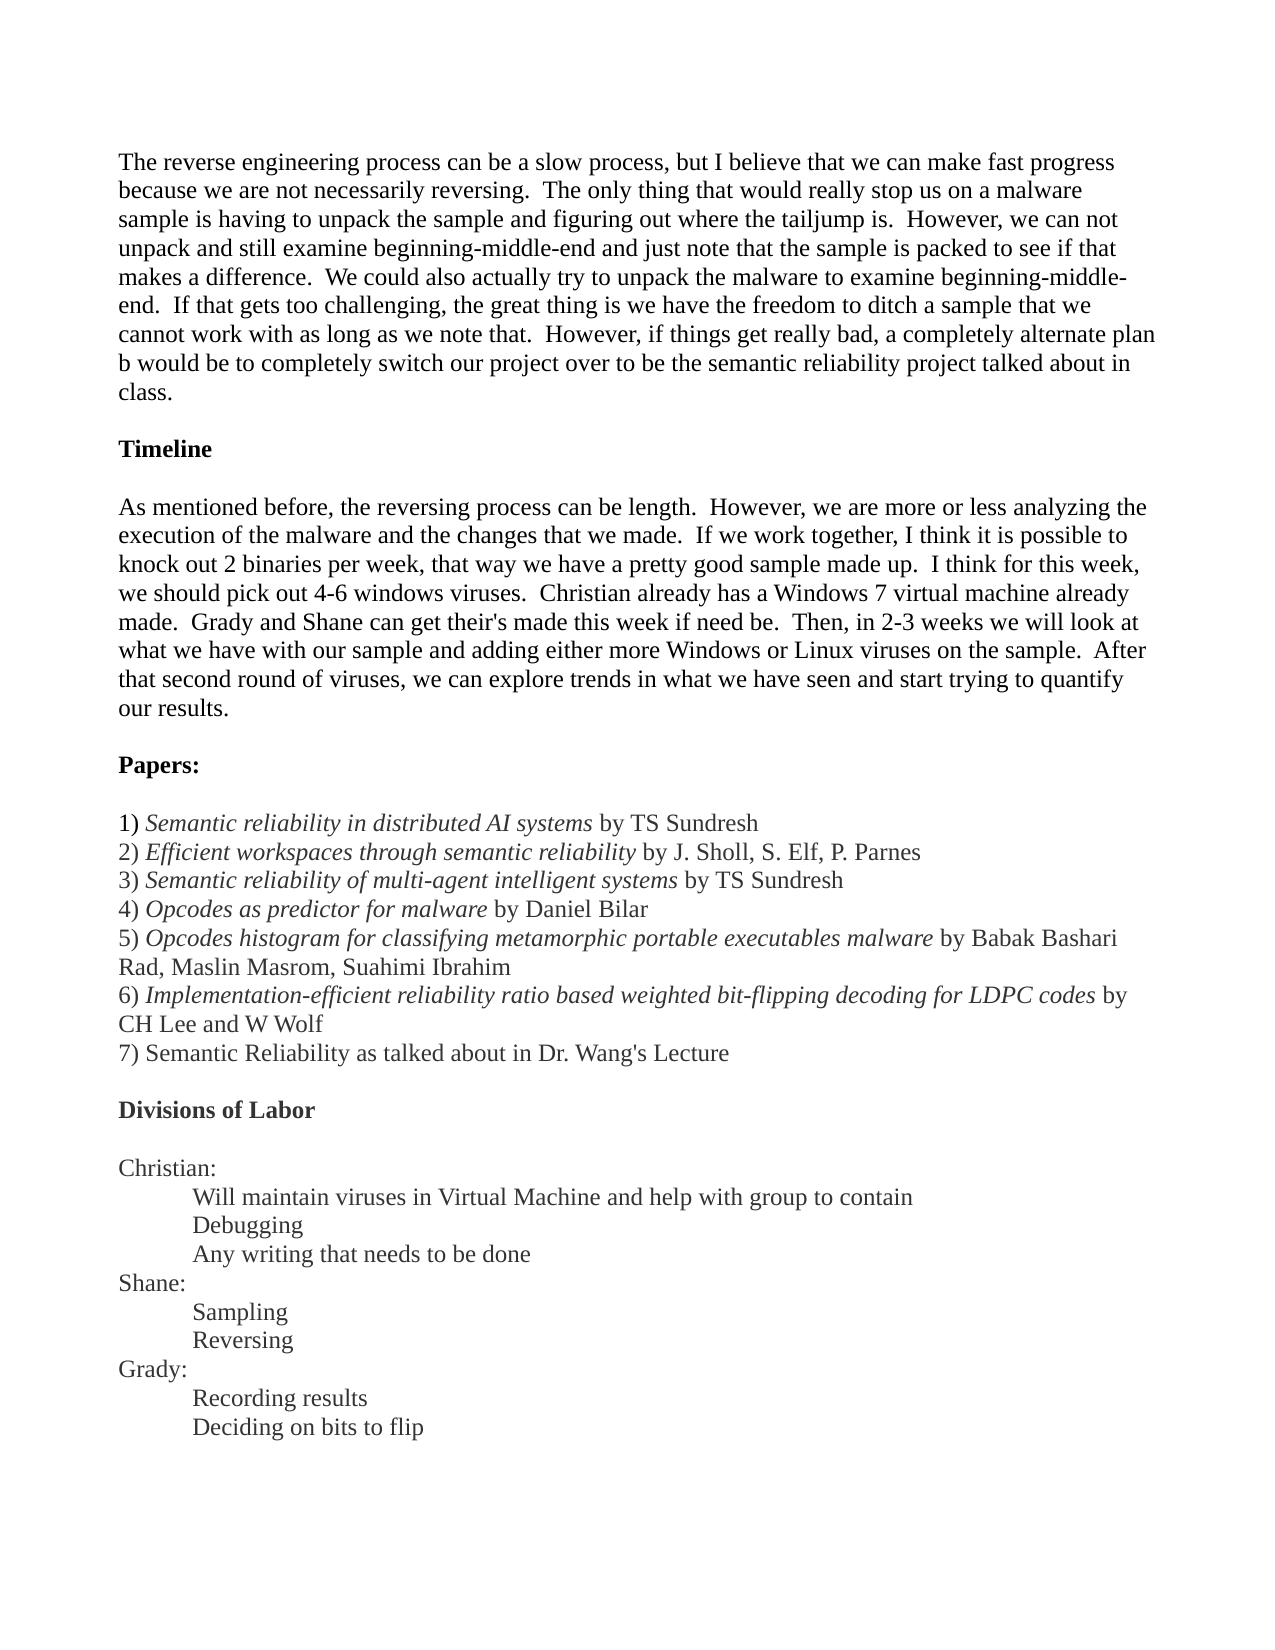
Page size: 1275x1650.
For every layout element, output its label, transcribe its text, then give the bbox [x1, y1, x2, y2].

text 4) Opcodes as predictor for malware by Daniel Bilar [118, 894, 1157, 923]
text Recording results [118, 1383, 1157, 1412]
text Any writing that needs to be done [118, 1239, 1157, 1268]
text Shane: [118, 1268, 1157, 1297]
text 1) Semantic reliability in distributed AI systems by TS Sundresh [118, 808, 1157, 837]
text The reverse engineering process can be a slow process, but I believe that we can make fast progress because we are not necessarily reversing. The only thing that would really stop us on a malware sample is having to unpack the sample and figuring out where the tailjump is. However, we can not unpack and still examine beginning-middle-end and just note that the sample is packed to see if that makes a difference. We could also actually try to unpack the malware to examine beginning-middle-end. If that gets too challenging, the great thing is we have the freedom to ditch a sample that we cannot work with as long as we note that. However, if things get really bad, a completely alternate plan b would be to completely switch our project over to be the semantic reliability project talked about in class. [118, 147, 1157, 406]
text Timeline [118, 434, 1157, 463]
text Grady: [118, 1354, 1157, 1383]
text Sampling [118, 1297, 1157, 1326]
text 5) Opcodes histogram for classifying metamorphic portable executables malware by Babak Bashari Rad, Maslin Masrom, Suahimi Ibrahim [118, 923, 1157, 981]
text Christian: [118, 1153, 1157, 1182]
text Reversing [118, 1326, 1157, 1354]
text Deciding on bits to flip [118, 1412, 1157, 1441]
text Debugging [118, 1211, 1157, 1239]
text As mentioned before, the reversing process can be length. However, we are more or less analyzing the execution of the malware and the changes that we made. If we work together, I think it is possible to knock out 2 binaries per week, that way we have a pretty good sample made up. I think for this week, we should pick out 4-6 windows viruses. Christian already has a Windows 7 virtual machine already made. Grady and Shane can get their's made this week if need be. Then, in 2-3 weeks we will look at what we have with our sample and adding either more Windows or Linux viruses on the sample. After that second round of viruses, we can explore trends in what we have seen and start trying to quantify our results. [118, 492, 1157, 722]
text 2) Efficient workspaces through semantic reliability by J. Sholl, S. Elf, P. Parnes [118, 837, 1157, 866]
text 6) Implementation-efficient reliability ratio based weighted bit-flipping decoding for LDPC codes by CH Lee and W Wolf [118, 981, 1157, 1038]
text 7) Semantic Reliability as talked about in Dr. Wang's Lecture [118, 1038, 1157, 1067]
text Papers: [118, 751, 1157, 779]
text Divisions of Labor [118, 1096, 1157, 1124]
text 3) Semantic reliability of multi-agent intelligent systems by TS Sundresh [118, 866, 1157, 894]
text Will maintain viruses in Virtual Machine and help with group to contain [118, 1182, 1157, 1211]
